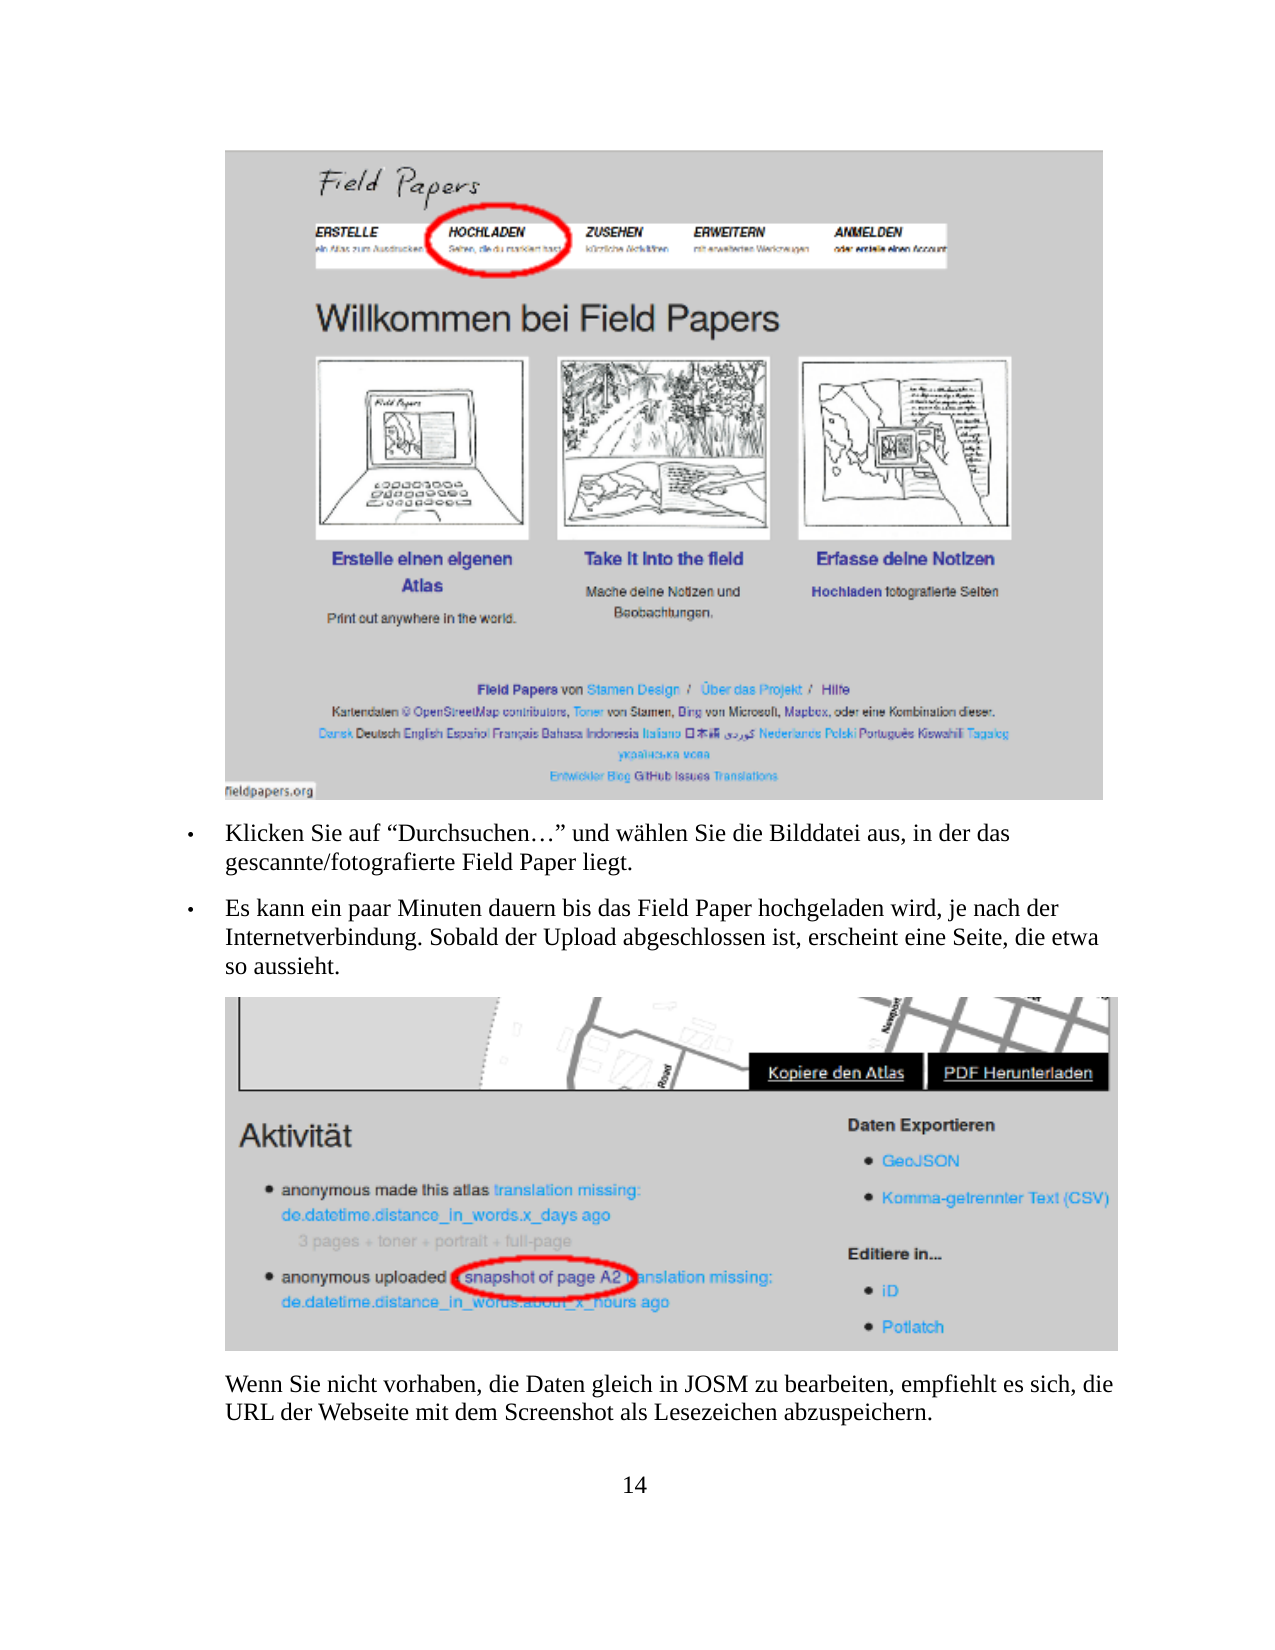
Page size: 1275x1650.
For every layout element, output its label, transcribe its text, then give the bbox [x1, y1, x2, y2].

picture [225, 150, 1103, 800]
list Es kann ein paar Minuten dauern bis das Field Paper hochgeladen wird, je nach der Internetverbindung. Sobald der Upload abgeschlossen ist, erscheint eine Seite, die etwa so aussieht. [187, 893, 1125, 979]
list Wenn Sie nicht vorhaben, die Daten gleich in JOSM zu bearbeiten, empfiehlt es sich, die URL der Webseite mit dem Screenshot als Lesezeichen abzuspeichern. [187, 1369, 1125, 1426]
picture [225, 997, 1118, 1351]
list Klicken Sie auf “Durchsuchen…” und wählen Sie die Bilddatei aus, in der das gescannte/fotografierte Field Paper liegt. [187, 818, 1125, 875]
